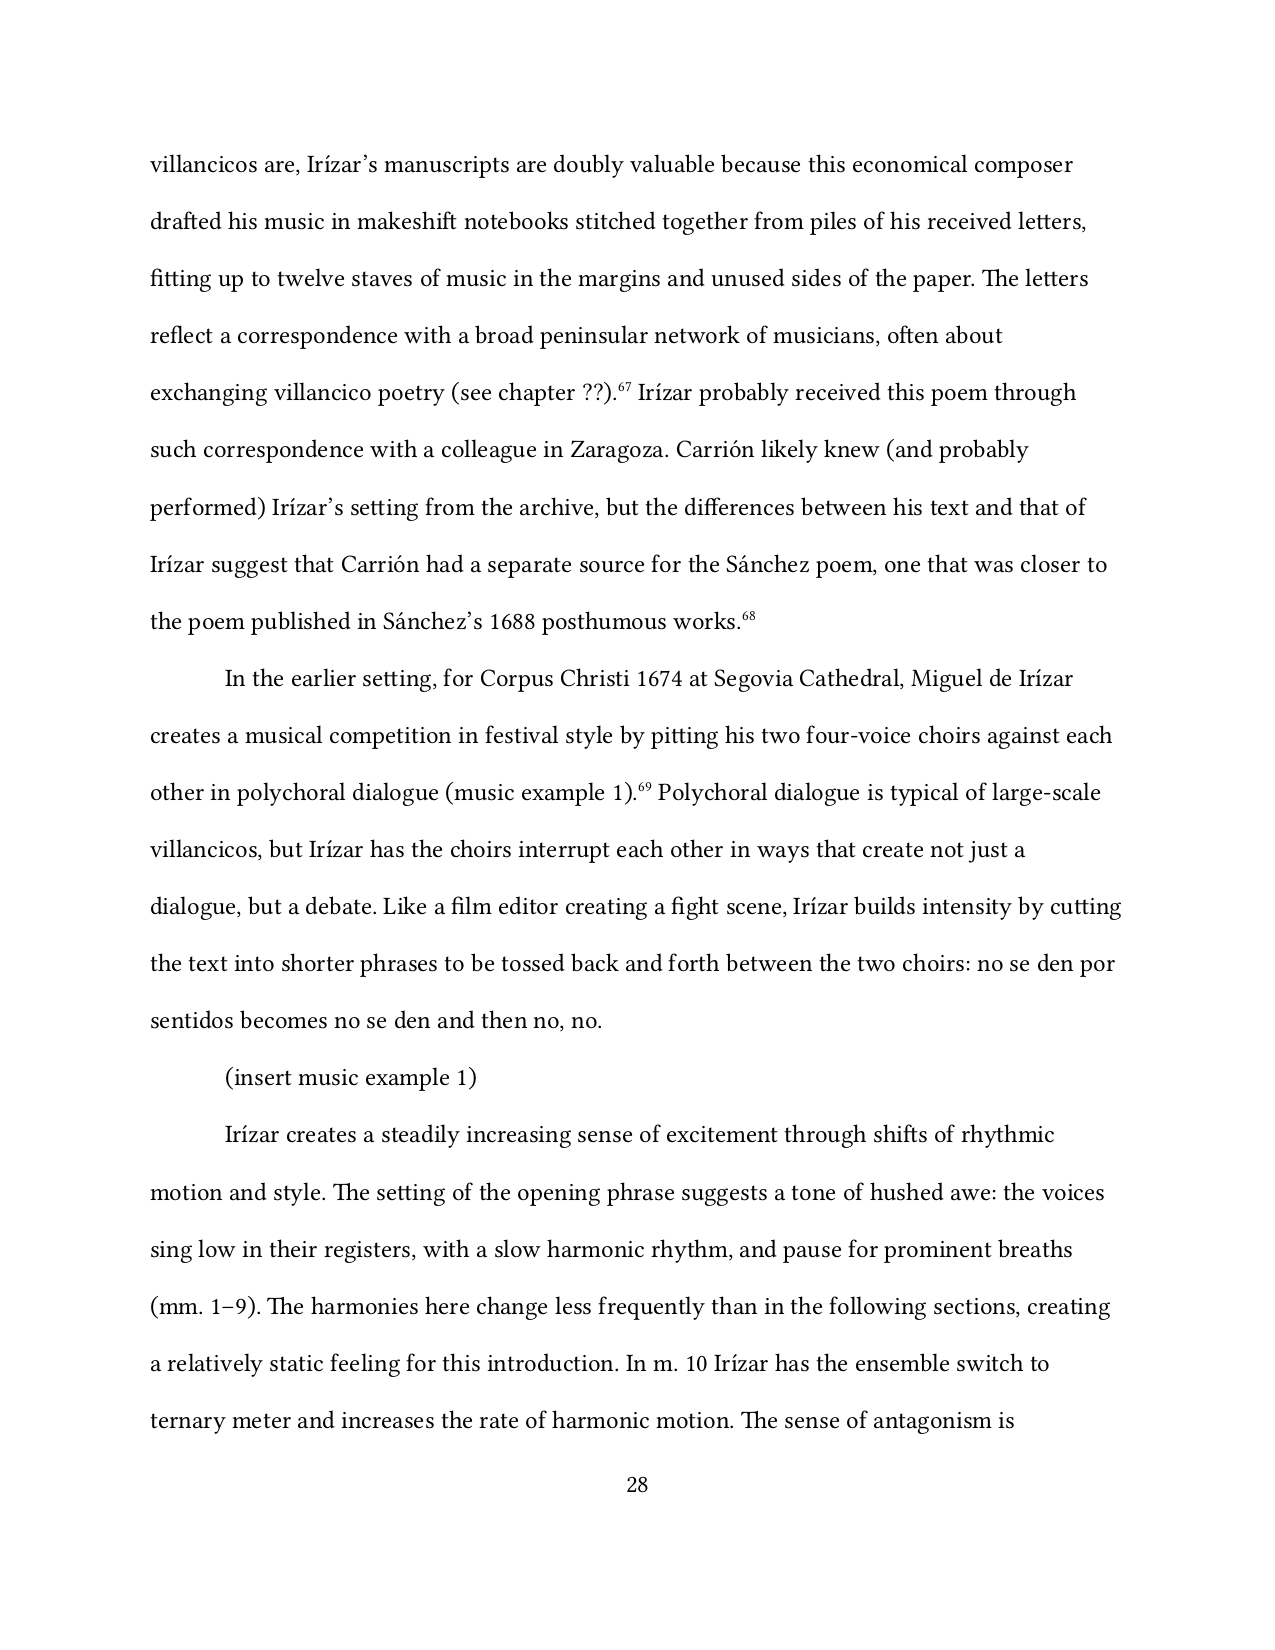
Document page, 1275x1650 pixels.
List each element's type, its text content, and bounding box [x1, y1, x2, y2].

text (insert music example 1) [150, 1063, 1125, 1092]
text villancicos are, Irízar’s manuscripts are doubly valuable because this economical composer drafted his music in makeshift notebooks stitched together from piles of his received letters, fitting up to twelve staves of music in the margins and unused sides of the paper. The letters reflect a correspondence with a broad peninsular network of musicians, often about exchanging villancico poetry (see chapter ??). Irízar probably received this poem through such correspondence with a colleague in Zaragoza. Carrión likely knew (and probably performed) Irízar’s setting from the archive, but the differences between his text and that of Irízar suggest that Carrión had a separate source for the Sánchez poem, one that was closer to the poem published in Sánchez’s 1688 posthumous works. [150, 150, 1125, 635]
text Irízar creates a steadily increasing sense of excitement through shifts of rhythmic motion and style. The setting of the opening phrase suggests a tone of hushed awe: the voices sing low in their registers, with a slow harmonic rhythm, and pause for prominent breaths (mm. 1–9). The harmonies here change less frequently than in the following sections, creating a relatively static feeling for this introduction. In m. 10 Irízar has the ensemble switch to ternary meter and increases the rate of harmonic motion. The sense of antagonism is [150, 1120, 1125, 1434]
text In the earlier setting, for Corpus Christi 1674 at Segovia Cathedral, Miguel de Irízar creates a musical competition in festival style by pitting his two four-voice choirs against each other in polychoral dialogue (music example 1). Polychoral dialogue is typical of large-scale villancicos, but Irízar has the choirs interrupt each other in ways that create not just a dialogue, but a debate. Like a film editor creating a fight scene, Irízar builds intensity by cutting the text into shorter phrases to be tossed back and forth between the two choirs: no se den por sentidos becomes no se den and then no, no. [150, 664, 1125, 1035]
